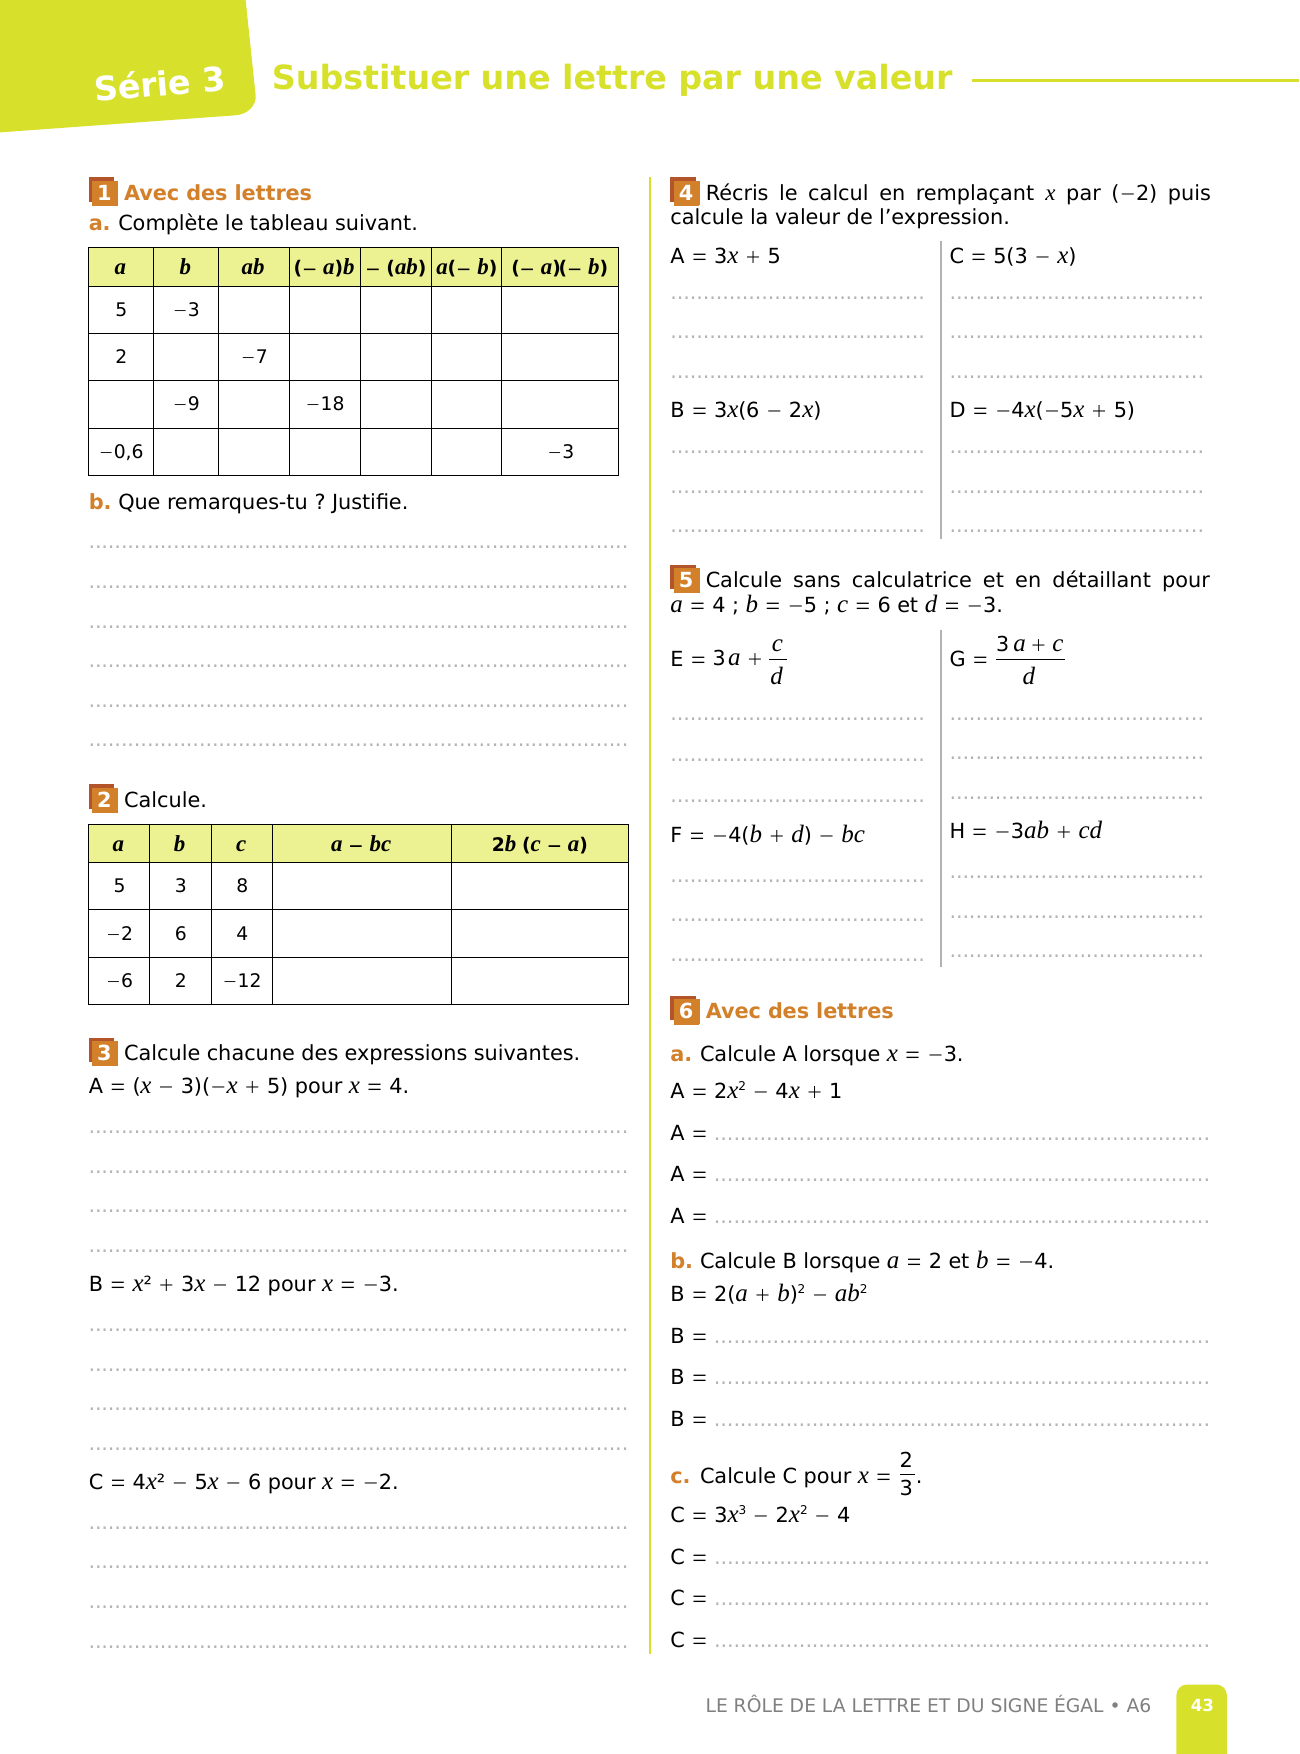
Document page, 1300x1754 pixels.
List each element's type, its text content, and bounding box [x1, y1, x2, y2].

list Complète le tableau suivant. [88, 211, 629, 235]
table_header a − bc [273, 825, 451, 862]
list Calcule A lorsque x = −3. [670, 1041, 1211, 1067]
table_cell [432, 381, 501, 427]
table_cell [273, 910, 451, 957]
subtitle Calcule. [114, 784, 629, 812]
text ...................................…. [949, 923, 1211, 963]
text ...................................…. [949, 765, 1211, 804]
text B = [670, 1390, 1211, 1431]
table_header (− a)(− b) [502, 248, 618, 286]
text ...................................…. [670, 887, 932, 927]
subtitle Avec des lettres [696, 996, 1211, 1024]
table_cell −3 [154, 287, 218, 333]
table_cell −18 [290, 381, 360, 427]
text ...................................…. [949, 844, 1211, 883]
subtitle Avec des lettres [114, 177, 629, 205]
table_header a(− b) [432, 248, 501, 286]
table_cell [273, 863, 451, 909]
text H = −3ab  cd [949, 816, 1211, 844]
text A = 2x2 − 4x  1 [670, 1078, 1211, 1104]
text ...................................…. [949, 690, 1211, 725]
text ...................................…. [670, 269, 932, 304]
text B = x²  3x − 12 pour x = −3. [88, 1269, 629, 1297]
text ...................................…. [949, 304, 1211, 344]
text A = [670, 1187, 1211, 1228]
table_cell [89, 381, 153, 427]
text ...................................…. [949, 725, 1211, 765]
table_header ab [219, 248, 289, 286]
table_header a [89, 248, 153, 286]
table_header b [154, 248, 218, 286]
text C = [670, 1569, 1211, 1611]
table_cell 8 [212, 863, 272, 909]
table_cell 2 [150, 958, 211, 1004]
table_cell −12 [212, 958, 272, 1004]
text F = −4(b  d) − bc [670, 820, 932, 847]
table_cell [361, 287, 431, 333]
table_cell [290, 429, 360, 475]
text ...................................…. [670, 304, 932, 344]
text ...................................…. [670, 767, 932, 808]
table_cell [502, 334, 618, 380]
text ...................................…. [949, 423, 1211, 458]
list C = [670, 1528, 1211, 1569]
table_cell −6 [89, 958, 149, 1004]
text A = (x − 3)(−x  5) pour x = 4. [88, 1071, 629, 1099]
text G = [949, 630, 1211, 690]
text ...................................…. [670, 423, 932, 458]
table_cell 6 [150, 910, 211, 957]
text D = −4x(−5x  5) [949, 395, 1211, 423]
text C = 5(3 − x) [949, 241, 1211, 269]
table_cell [290, 334, 360, 380]
text ...................................…. [670, 498, 932, 538]
table_cell −2 [89, 910, 149, 957]
table_cell [154, 334, 218, 380]
text A = [670, 1145, 1211, 1187]
table_cell [219, 429, 289, 475]
table_header c [212, 825, 272, 862]
table_cell [502, 381, 618, 427]
subtitle Récris le calcul en remplaçant x par (−2) puis calcule la valeur de l’expression. [670, 177, 1211, 229]
table_cell [452, 910, 628, 957]
text ...................................…. [670, 927, 932, 966]
table_cell 2 [89, 334, 153, 380]
table_cell [219, 381, 289, 427]
text C = 4x² − 5x − 6 pour x = −2. [88, 1467, 629, 1495]
list B = 2(a  b)2 − ab2 [670, 1279, 1211, 1307]
list C = [670, 1611, 1211, 1652]
table_cell [432, 287, 501, 333]
text ...................................…. [670, 690, 932, 725]
table_cell [361, 381, 431, 427]
table_cell [273, 958, 451, 1004]
text ...................................…. [949, 269, 1211, 304]
table_cell [290, 287, 360, 333]
table_cell −7 [219, 334, 289, 380]
table_cell [154, 429, 218, 475]
table_header 2b (c − a) [452, 825, 628, 862]
text ...................................…. [949, 498, 1211, 538]
table_header − (ab) [361, 248, 431, 286]
table_cell 5 [89, 863, 149, 909]
text A = 3x  5 [670, 241, 932, 269]
table_header (− a)b [290, 248, 360, 286]
list Que remarques-tu ? Justifie. [88, 490, 629, 514]
text B = [670, 1307, 1211, 1348]
subtitle Calcule chacune des expressions suivantes. [88, 1037, 629, 1066]
table_cell −9 [154, 381, 218, 427]
table_cell [432, 334, 501, 380]
text ...................................…. [670, 458, 932, 498]
text ...................................…. [670, 344, 932, 383]
table_cell [361, 334, 431, 380]
table_cell 5 [89, 287, 153, 333]
table_header a [89, 825, 149, 862]
table_cell −3 [502, 429, 618, 475]
list C = 3x3 − 2x2 − 4 [670, 1500, 1211, 1528]
list Calcule B lorsque a = 2 et b = −4. [670, 1246, 1211, 1273]
text ...................................…. [670, 725, 932, 767]
table_cell [432, 429, 501, 475]
subtitle Calcule sans calculatrice et en détaillant pour a = 4 ; b = −5 ; c = 6 et d = −3. [670, 567, 1211, 618]
table_cell 3 [150, 863, 211, 909]
table_cell [452, 958, 628, 1004]
text ...................................…. [670, 847, 932, 887]
table_cell [361, 429, 431, 475]
text ...................................…. [949, 344, 1211, 383]
table_cell −0,6 [89, 429, 153, 475]
table_cell [219, 287, 289, 333]
text ...................................…. [949, 458, 1211, 498]
text A = [670, 1104, 1211, 1145]
list E = [670, 630, 932, 690]
text B = 3x(6 − 2x) [670, 395, 932, 423]
text B = [670, 1348, 1211, 1390]
table_cell [502, 287, 618, 333]
table_header b [150, 825, 211, 862]
text ...................................…. [949, 883, 1211, 923]
table_cell 4 [212, 910, 272, 957]
list Calcule C pour x = . [670, 1449, 1211, 1500]
table_cell [452, 863, 628, 909]
